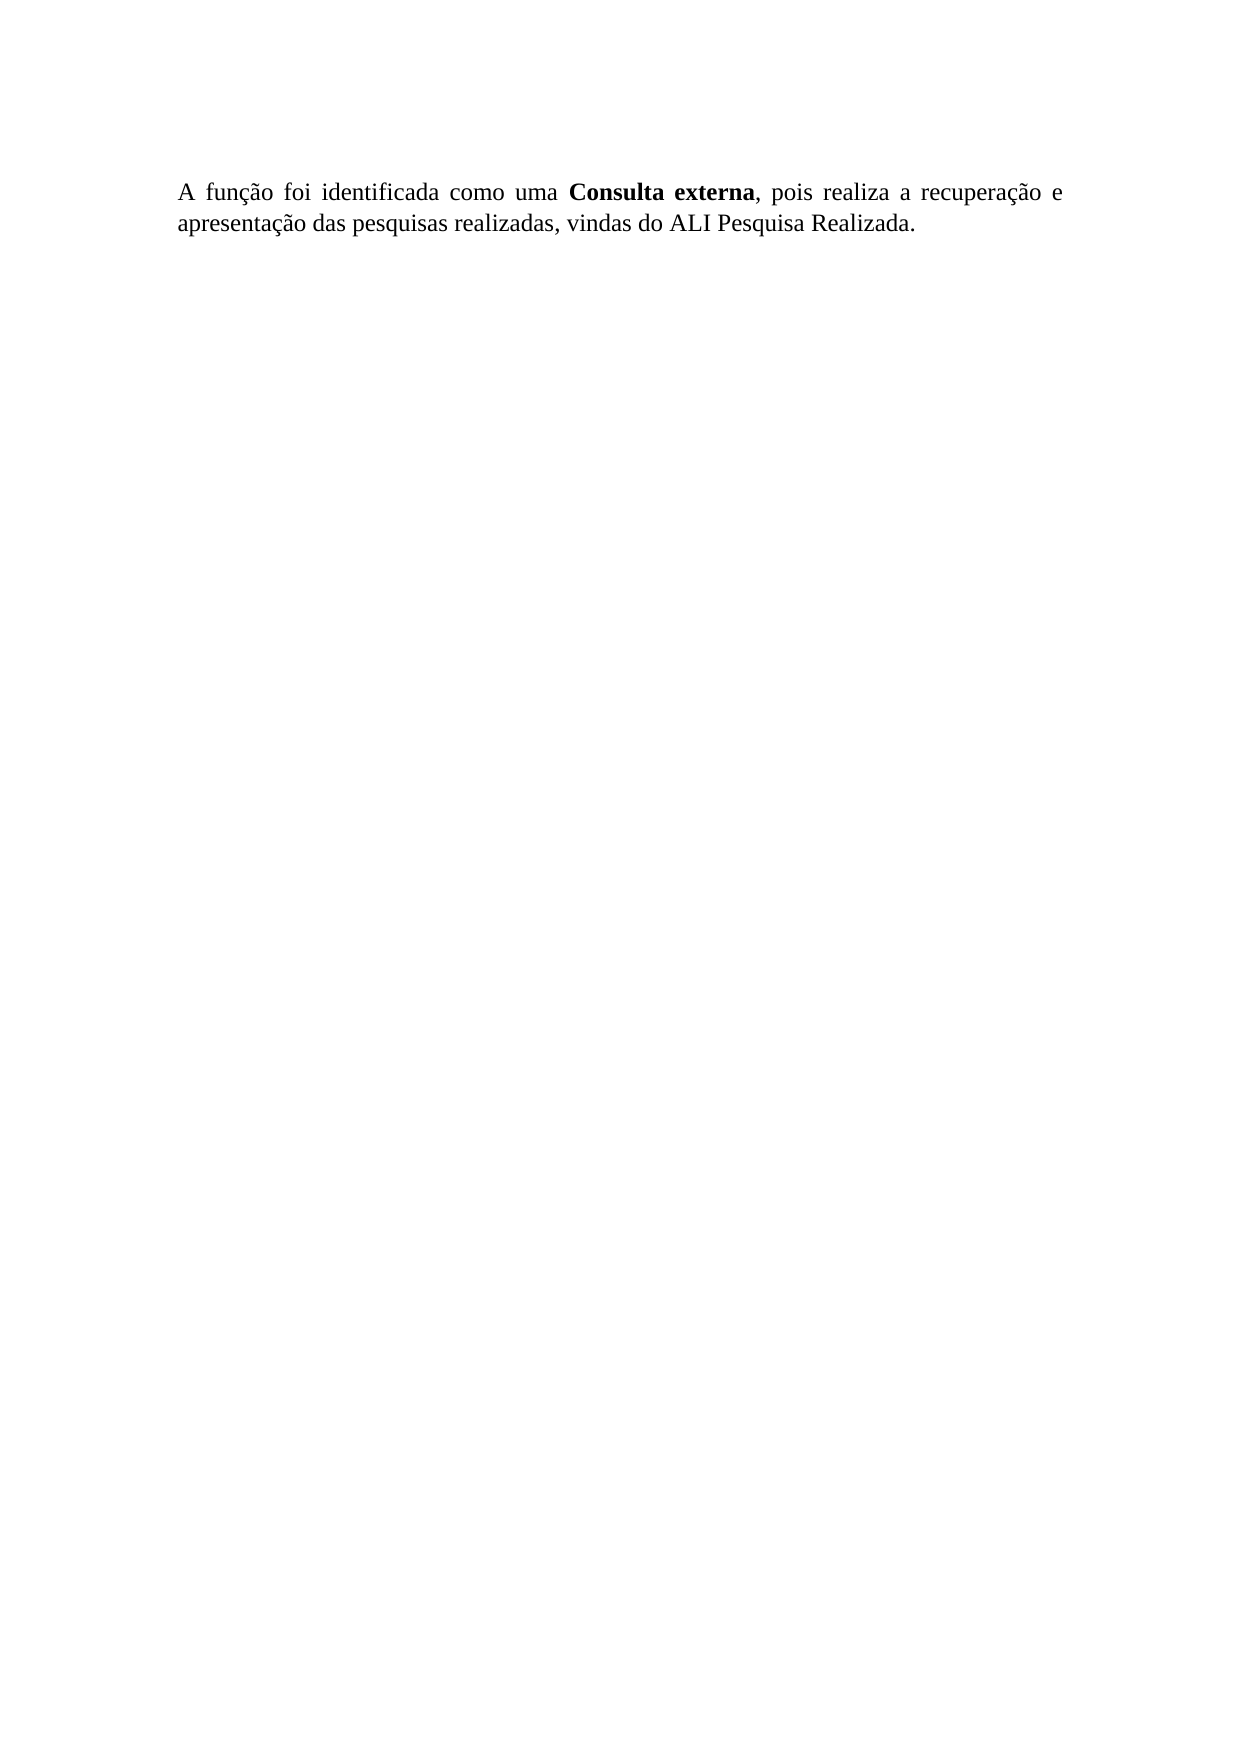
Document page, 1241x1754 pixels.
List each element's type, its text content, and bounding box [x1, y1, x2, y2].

text A função foi identificada como uma Consulta externa, pois realiza a recuperação e apresentação das pesquisas realizadas, vindas do ALI Pesquisa Realizada. [177, 177, 1063, 237]
